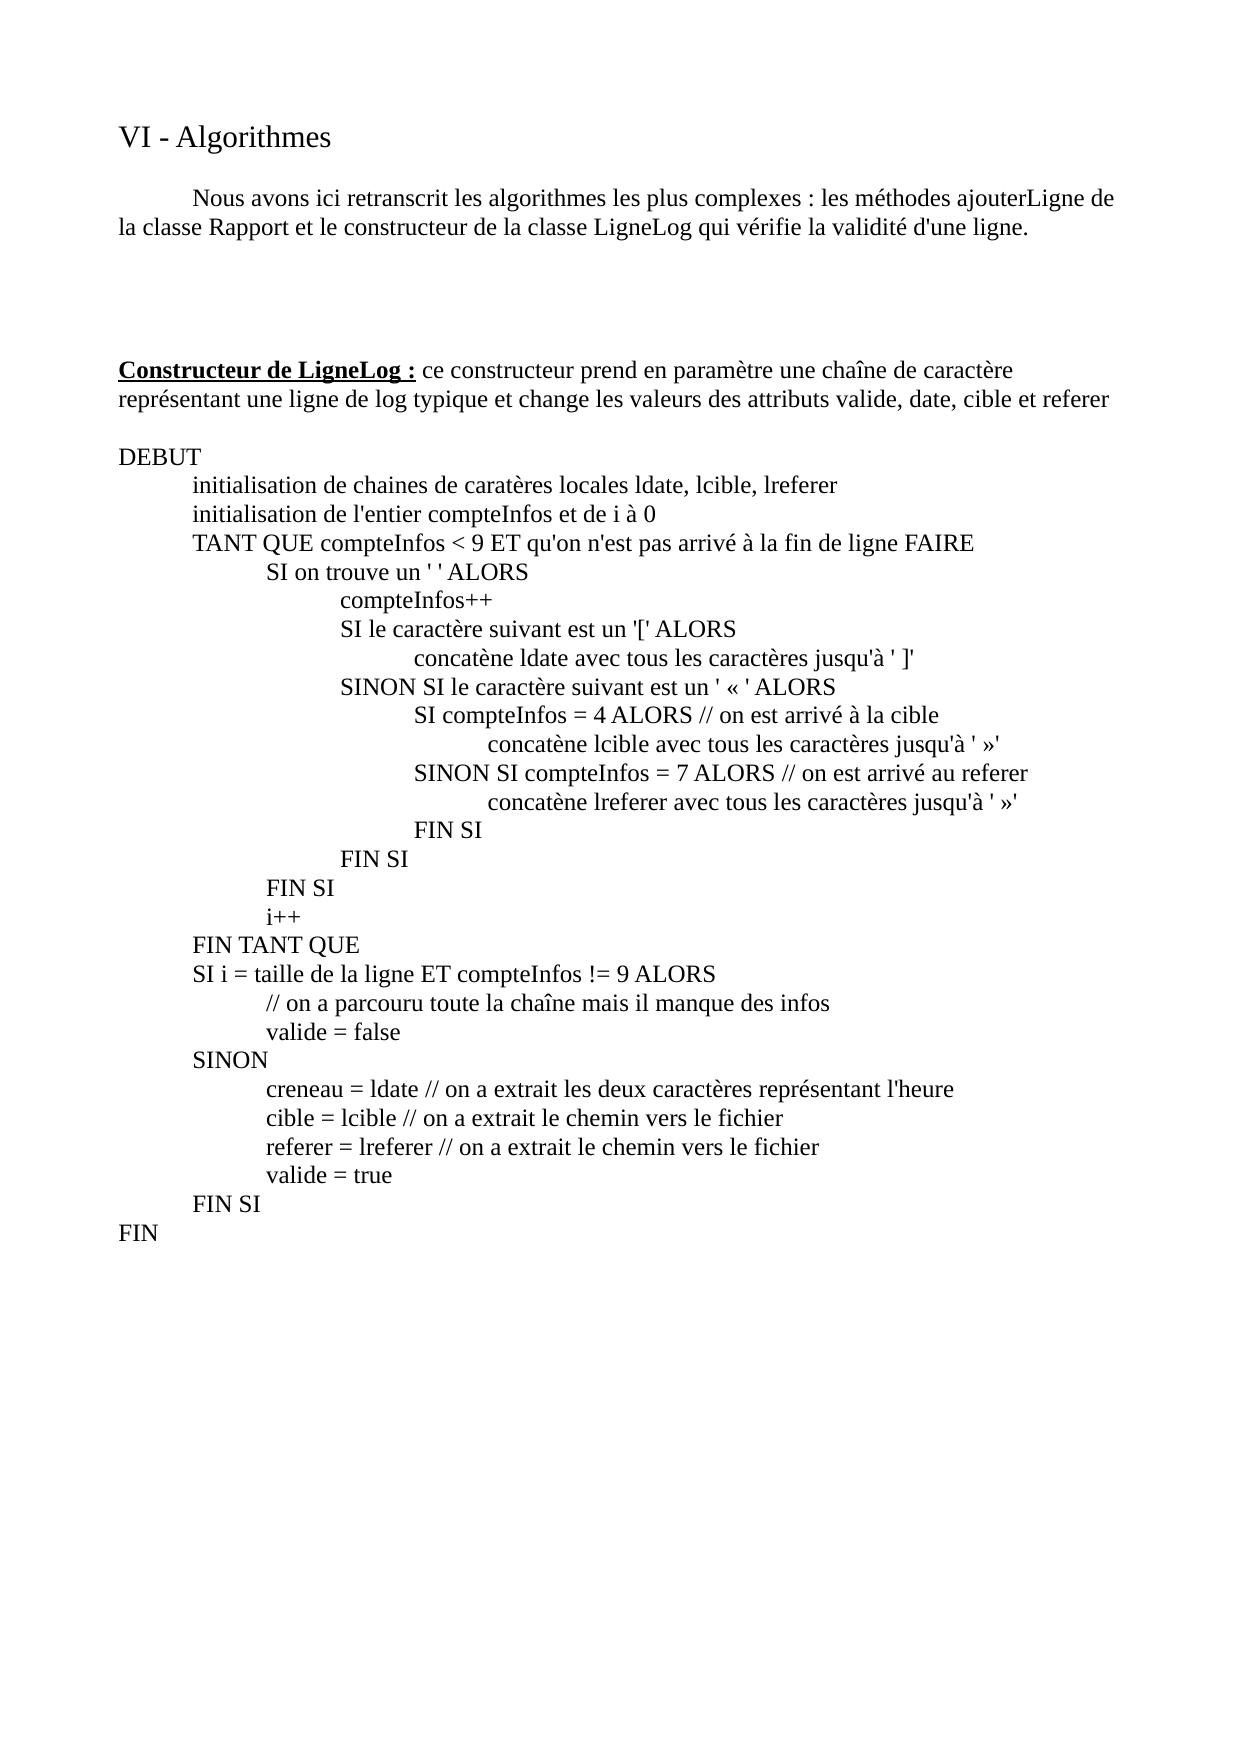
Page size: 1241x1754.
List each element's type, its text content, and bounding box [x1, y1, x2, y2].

text SINON SI compteInfos = 7 ALORS // on est arrivé au referer [118, 758, 1122, 787]
text i++ [118, 902, 1122, 930]
text concatène ldate avec tous les caractères jusqu'à ' ]' [118, 643, 1122, 672]
text FIN TANT QUE [118, 930, 1122, 959]
text creneau = ldate // on a extrait les deux caractères représentant l'heure [118, 1074, 1122, 1103]
text SINON SI le caractère suivant est un ' « ' ALORS [118, 672, 1122, 700]
text // on a parcouru toute la chaîne mais il manque des infos [118, 988, 1122, 1017]
text DEBUT [118, 442, 1122, 470]
text TANT QUE compteInfos < 9 ET qu'on n'est pas arrivé à la fin de ligne FAIRE [118, 528, 1122, 557]
text referer = lreferer // on a extrait le chemin vers le fichier [118, 1132, 1122, 1160]
text cible = lcible // on a extrait le chemin vers le fichier [118, 1103, 1122, 1132]
text SI le caractère suivant est un '[' ALORS [118, 614, 1122, 643]
text compteInfos++ [118, 585, 1122, 614]
text initialisation de chaines de caratères locales ldate, lcible, lreferer [118, 470, 1122, 499]
text initialisation de l'entier compteInfos et de i à 0 [118, 499, 1122, 528]
text FIN [118, 1218, 1122, 1247]
text FIN SI [118, 844, 1122, 873]
text SI i = taille de la ligne ET compteInfos != 9 ALORS [118, 959, 1122, 988]
text Constructeur de LigneLog : ce constructeur prend en paramètre une chaîne de caractère représentant une ligne de log typique et change les valeurs des attributs valide, date, cible et referer [118, 355, 1122, 413]
text valide = false [118, 1017, 1122, 1045]
text SI on trouve un ' ' ALORS [118, 557, 1122, 585]
text concatène lreferer avec tous les caractères jusqu'à ' »' [118, 787, 1122, 815]
text VI - Algorithmes [118, 118, 1122, 154]
text valide = true [118, 1160, 1122, 1189]
text SI compteInfos = 4 ALORS // on est arrivé à la cible [118, 700, 1122, 729]
text FIN SI [118, 873, 1122, 902]
text FIN SI [118, 815, 1122, 844]
text SINON [118, 1045, 1122, 1074]
text FIN SI [118, 1189, 1122, 1218]
text Nous avons ici retranscrit les algorithmes les plus complexes : les méthodes ajouterLigne de la classe Rapport et le constructeur de la classe LigneLog qui vérifie la validité d'une ligne. [118, 183, 1122, 240]
text concatène lcible avec tous les caractères jusqu'à ' »' [118, 729, 1122, 758]
